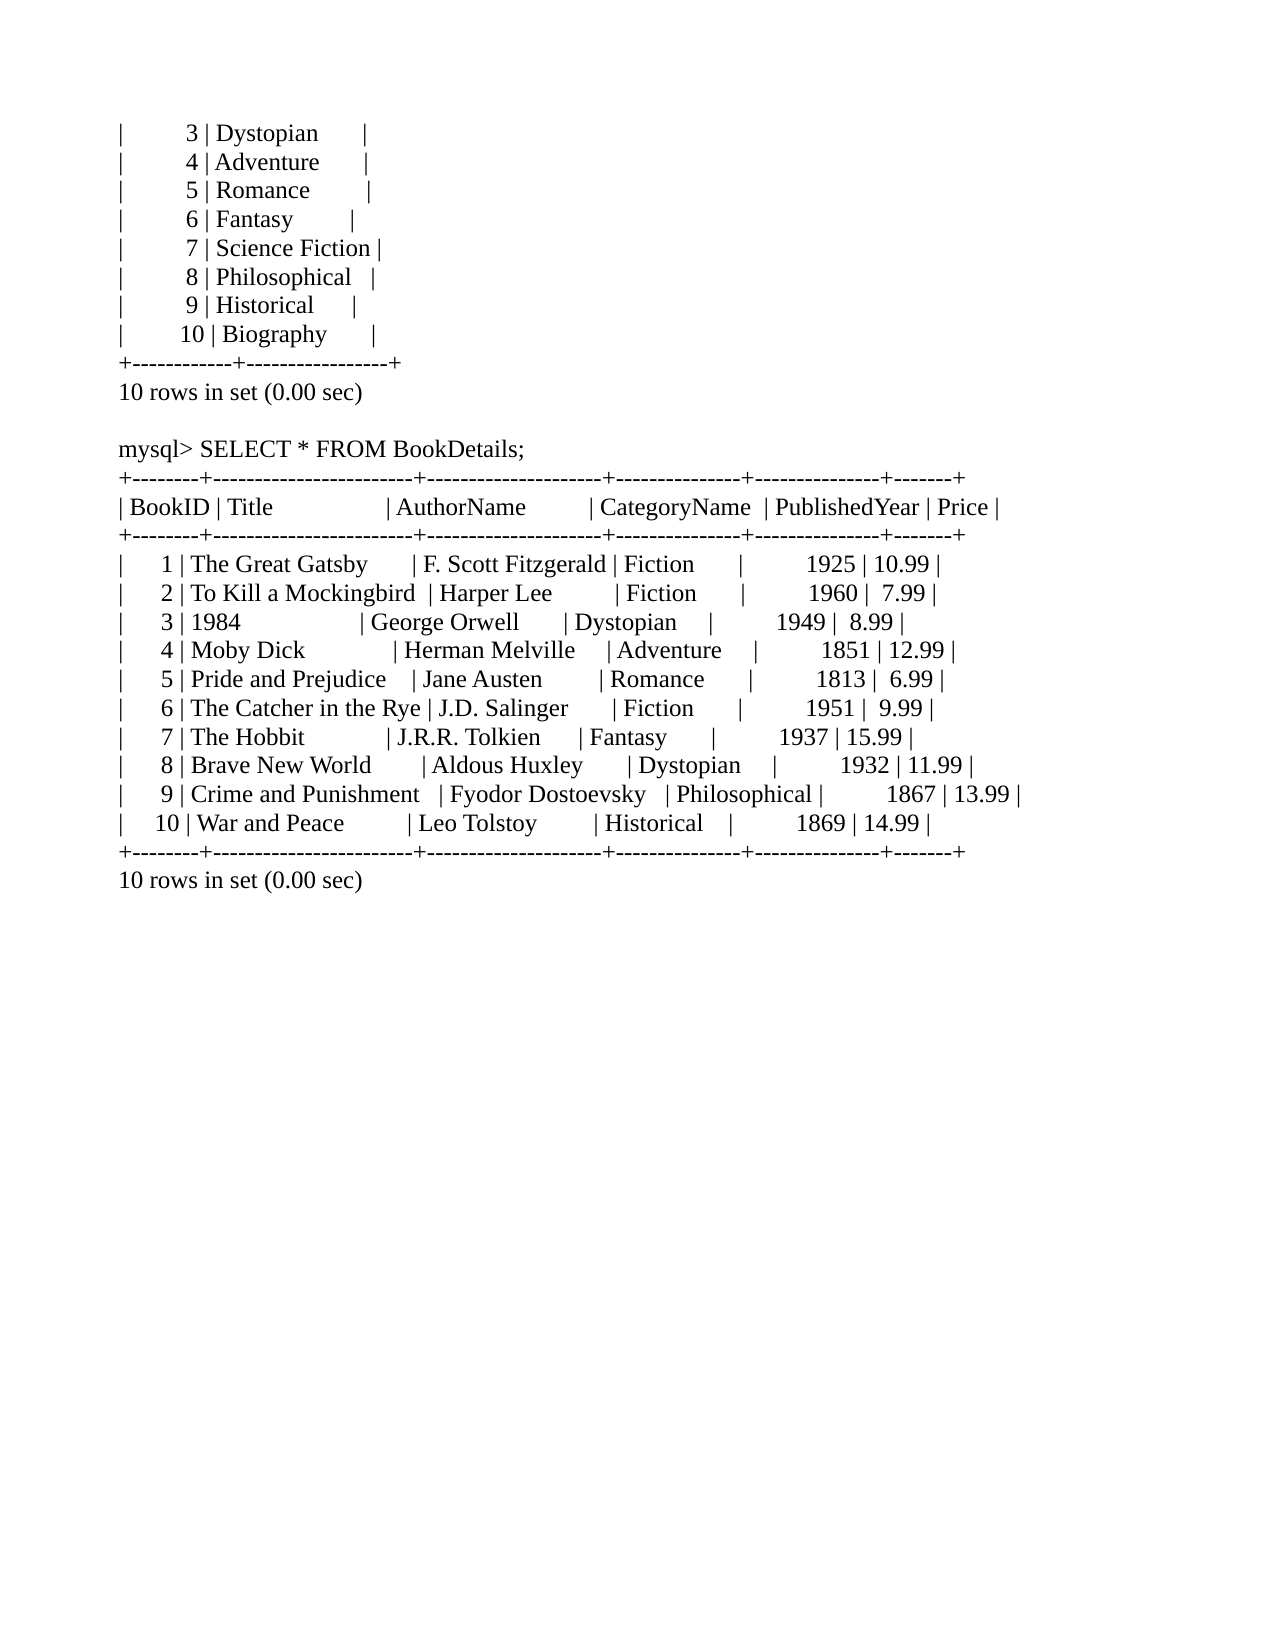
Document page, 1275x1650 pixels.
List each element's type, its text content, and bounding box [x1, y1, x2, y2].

text | 2 | To Kill a Mockingbird | Harper Lee | Fiction | 1960 | 7.99 | [118, 578, 1157, 607]
text | 8 | Brave New World | Aldous Huxley | Dystopian | 1932 | 11.99 | [118, 751, 1157, 779]
text | 9 | Historical | [118, 291, 1157, 319]
text | 7 | Science Fiction | [118, 233, 1157, 262]
text 10 rows in set (0.00 sec) [118, 377, 1157, 406]
text | 5 | Pride and Prejudice | Jane Austen | Romance | 1813 | 6.99 | [118, 664, 1157, 693]
text | 1 | The Great Gatsby | F. Scott Fitzgerald | Fiction | 1925 | 10.99 | [118, 549, 1157, 578]
text | 6 | Fantasy | [118, 204, 1157, 233]
text +--------+------------------------+---------------------+---------------+---------------+-------+ [118, 521, 1157, 549]
text | 10 | Biography | [118, 319, 1157, 348]
text mysql> SELECT * FROM BookDetails; [118, 434, 1157, 463]
text | 3 | Dystopian | [118, 118, 1157, 147]
text | 7 | The Hobbit | J.R.R. Tolkien | Fantasy | 1937 | 15.99 | [118, 722, 1157, 751]
text | 10 | War and Peace | Leo Tolstoy | Historical | 1869 | 14.99 | [118, 808, 1157, 837]
text 10 rows in set (0.00 sec) [118, 866, 1157, 894]
text | 9 | Crime and Punishment | Fyodor Dostoevsky | Philosophical | 1867 | 13.99 | [118, 779, 1157, 808]
text | BookID | Title | AuthorName | CategoryName | PublishedYear | Price | [118, 492, 1157, 521]
text +--------+------------------------+---------------------+---------------+---------------+-------+ [118, 837, 1157, 866]
text +------------+-----------------+ [118, 348, 1157, 377]
text | 8 | Philosophical | [118, 262, 1157, 291]
text +--------+------------------------+---------------------+---------------+---------------+-------+ [118, 463, 1157, 492]
text | 6 | The Catcher in the Rye | J.D. Salinger | Fiction | 1951 | 9.99 | [118, 693, 1157, 722]
text | 5 | Romance | [118, 176, 1157, 204]
text | 3 | 1984 | George Orwell | Dystopian | 1949 | 8.99 | [118, 607, 1157, 636]
text | 4 | Adventure | [118, 147, 1157, 176]
text | 4 | Moby Dick | Herman Melville | Adventure | 1851 | 12.99 | [118, 636, 1157, 664]
